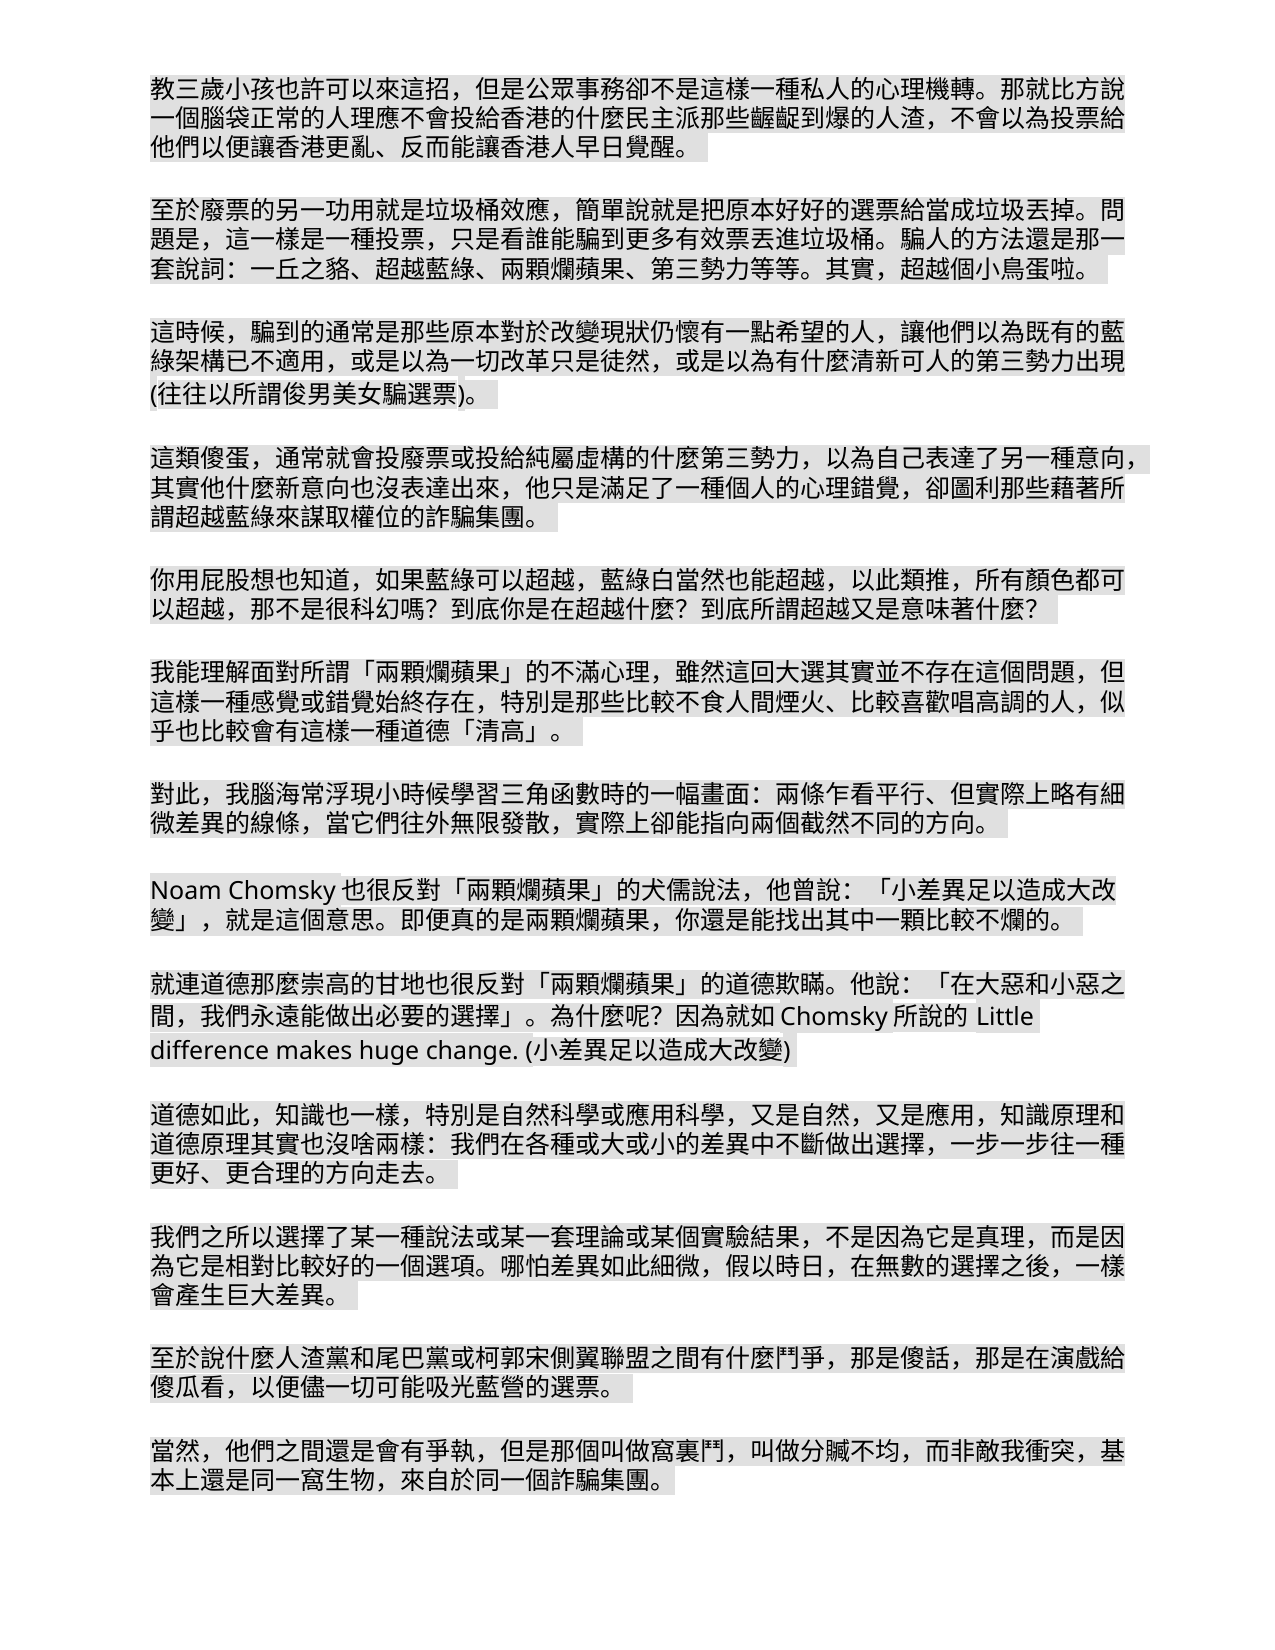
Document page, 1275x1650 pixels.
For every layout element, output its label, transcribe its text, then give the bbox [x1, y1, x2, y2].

text 卡韓政變 (199)：廢票是什麼顏色？ 陳真 2019.12. 03. 阿海，你不說，我也會寫，與你所言無關。 投廢票之說，甚囂塵上，但它是一種綠營陽謀。 廢票有兩種效應，一冷卻，一垃圾桶。 冷卻當然不利於熱的一方。冷卻原理是：把好壞落差如此明顯的一種選擇，故意說成「兩顆爛蘋果」或「全是一丘之貉」，冷卻人們的熱情與投票意願。 簡單說，當他知道在某個圈子裏頭很難替某方人渣等級的人選辯護時，他就改口承認說「對啊，她好爛」，但後面會接一句：「對方也沒有多好啊」，然後講一些諸如政治就是政客「他們」在玩的遊戲，藍綠「一樣」爛，我們應該投廢票來表達我們對於兩顆爛蘋果的不滿云云，講得彷彿廢票意味著「超越藍綠」。 2000年那一回大選就搞過這一招，很成功。阿扁藉著兩顆子彈也只贏了兩萬票，但是，那一年光是廢票就高達三十幾萬；裏頭恐怕至少九成五以上全是藍營的票。 廢票並沒有超越藍綠，但它究竟是藍或綠，得看當下情境而定。以這回選舉來說，投廢票就等於投給綠的(包括那些假裝不是綠的尾巴黨或郭柯宋側翼聯盟)。 投廢票者常有一種錯覺，以為藉此可表達什麼超越藍綠的企圖或對於藍綠的不滿，但它其實就只是一種毫無公眾意義的個人心理錯覺。選舉畢竟不是一種私密的個人心理遊戲，而是完全量化的公眾競賽。不管你投多少廢票，到時候一樣只是從有效票來計算勝負，因此，廢票的來源與數量，照樣影響了藍綠輸贏。 也就是說，你以為你是在投廢票或不投票，你以為你在超越藍綠，實際上它還是在藍綠架構下的行為，你只是多拐個彎，投給綠營而已，但你卻以為自己投了廢票，但實際上廢票並不廢；不但不廢，而且很陰，很有殺傷力，是一種政治暗器。 還有一種「廢票」類型，自認弔詭，但我看不出任何弔詭之處。簡單說就是：明明不喜歡某一方人選，但是，為了讓台灣爛得更快更顯著一點，說不定反而能促使台灣人早日覺醒，加快統一大業的腳步。 我也不相信這種說法，那就好像說我們如果是玻利維亞人，就宣稱說我們乾脆投票給美方支持的新納粹主義人渣卡馬丘 (Luis Fernando Camacho)，而不要支持清廉正直、帶給玻利維亞脫貧脫盲邁入繁榮與民主的莫拉萊斯 (Evo Morales)，說這樣可以反而讓玻利維亞爛得更快一點，以便置之死地而後重生。 這類一廂情願的思維，也許適用於個人，比方說適用於教育三歲小孩：他喜歡調皮搗蛋，就讓他去，最好更搗蛋一些，好讓他得到教訓，然後反而就能學乖了。 教三歲小孩也許可以來這招，但是公眾事務卻不是這樣一種私人的心理機轉。那就比方說一個腦袋正常的人理應不會投給香港的什麼民主派那些齷齪到爆的人渣，不會以為投票給他們以便讓香港更亂、反而能讓香港人早日覺醒。 至於廢票的另一功用就是垃圾桶效應，簡單說就是把原本好好的選票給當成垃圾丟掉。問題是，這一樣是一種投票，只是看誰能騙到更多有效票丟進垃圾桶。騙人的方法還是那一套說詞：一丘之貉、超越藍綠、兩顆爛蘋果、第三勢力等等。其實，超越個小鳥蛋啦。 這時候，騙到的通常是那些原本對於改變現狀仍懷有一點希望的人，讓他們以為既有的藍綠架構已不適用，或是以為一切改革只是徒然，或是以為有什麼清新可人的第三勢力出現 (往往以所謂俊男美女騙選票)。 這類傻蛋，通常就會投廢票或投給純屬虛構的什麼第三勢力，以為自己表達了另一種意向，其實他什麼新意向也沒表達出來，他只是滿足了一種個人的心理錯覺，卻圖利那些藉著所謂超越藍綠來謀取權位的詐騙集團。 你用屁股想也知道，如果藍綠可以超越，藍綠白當然也能超越，以此類推，所有顏色都可以超越，那不是很科幻嗎？到底你是在超越什麼？到底所謂超越又是意味著什麼？ 我能理解面對所謂「兩顆爛蘋果」的不滿心理，雖然這回大選其實並不存在這個問題，但這樣一種感覺或錯覺始終存在，特別是那些比較不食人間煙火、比較喜歡唱高調的人，似乎也比較會有這樣一種道德「清高」。 對此，我腦海常浮現小時候學習三角函數時的一幅畫面：兩條乍看平行、但實際上略有細微差異的線條，當它們往外無限發散，實際上卻能指向兩個截然不同的方向。 Noam Chomsky也很反對「兩顆爛蘋果」的犬儒說法，他曾說：「小差異足以造成大改變」，就是這個意思。即便真的是兩顆爛蘋果，你還是能找出其中一顆比較不爛的。 就連道德那麼崇高的甘地也很反對「兩顆爛蘋果」的道德欺瞞。他說：「在大惡和小惡之間，我們永遠能做出必要的選擇」。為什麼呢？因為就如Chomsky所說的 Little difference makes huge change. (小差異足以造成大改變) 道德如此，知識也一樣，特別是自然科學或應用科學，又是自然，又是應用，知識原理和道德原理其實也沒啥兩樣：我們在各種或大或小的差異中不斷做出選擇，一步一步往一種更好、更合理的方向走去。 我們之所以選擇了某一種說法或某一套理論或某個實驗結果，不是因為它是真理，而是因為它是相對比較好的一個選項。哪怕差異如此細微，假以時日，在無數的選擇之後，一樣會產生巨大差異。 至於說什麼人渣黨和尾巴黨或柯郭宋側翼聯盟之間有什麼鬥爭，那是傻話，那是在演戲給傻瓜看，以便儘一切可能吸光藍營的選票。 當然，他們之間還是會有爭執，但是那個叫做窩裏鬥，叫做分贓不均，而非敵我衝突，基本上還是同一窩生物，來自於同一個詐騙集團。 [150, 75, 1125, 1495]
